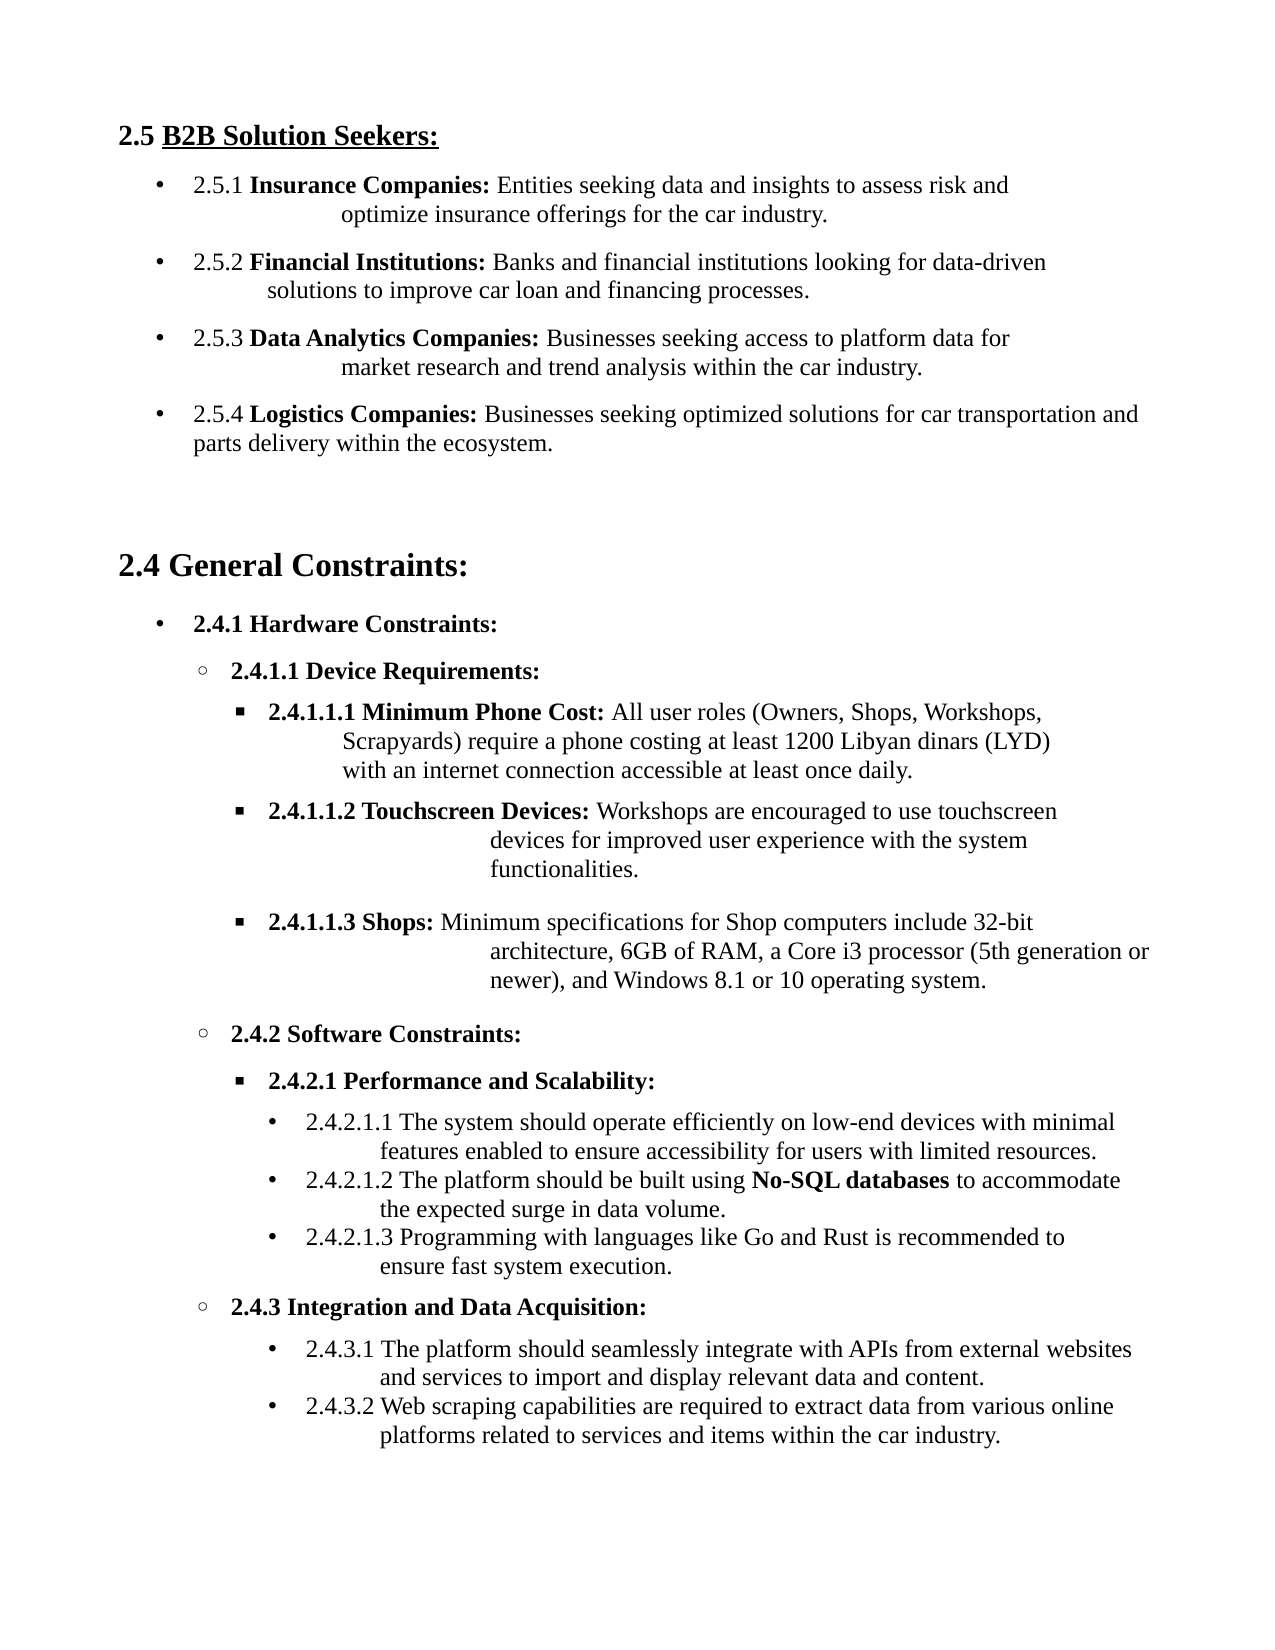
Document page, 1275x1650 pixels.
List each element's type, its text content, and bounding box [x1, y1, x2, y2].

subtitle 2.4.3 Integration and Data Acquisition: [193, 1292, 1157, 1321]
list 2.4.2.1.1 The system should operate efficiently on low-end devices with minimal features enabled to ensure accessibility for users with limited resources. [268, 1107, 1157, 1165]
subtitle 2.5.4 Logistics Companies: Businesses seeking optimized solutions for car transportation and parts delivery within the ecosystem. [156, 399, 1157, 457]
subtitle 2.4.1.1 Device Requirements: [193, 656, 1157, 685]
subtitle 2.4.1 Hardware Constraints: [156, 609, 1157, 637]
subtitle 2.4 General Constraints: [118, 545, 1157, 584]
list 2.4.3.2 Web scraping capabilities are required to extract data from various online platforms related to services and items within the car industry. [268, 1391, 1157, 1449]
subtitle 2.5.1 Insurance Companies: Entities seeking data and insights to assess risk and optimize insurance offerings for the car industry. [156, 170, 1157, 228]
subtitle 2.5.3 Data Analytics Companies: Businesses seeking access to platform data for market research and trend analysis within the car industry. [156, 323, 1157, 380]
list 2.4.3.1 The platform should seamlessly integrate with APIs from external websites and services to import and display relevant data and content. [268, 1334, 1157, 1391]
list 2.4.1.1.1 Minimum Phone Cost: All user roles (Owners, Shops, Workshops, Scrapyards) require a phone costing at least 1200 Libyan dinars (LYD) with an internet connection accessible at least once daily. [231, 697, 1157, 784]
subtitle 2.4.1.1.2 Touchscreen Devices: Workshops are encouraged to use touchscreen devices for improved user experience with the system functionalities. [231, 796, 1157, 882]
subtitle 2.5 B2B Solution Seekers: [118, 118, 1157, 152]
subtitle 2.4.1.1.3 Shops: Minimum specifications for Shop computers include 32-bit architecture, 6GB of RAM, a Core i3 processor (5th generation or newer), and Windows 8.1 or 10 operating system. [231, 907, 1157, 994]
subtitle 2.4.2.1 Performance and Scalability: [231, 1066, 1157, 1095]
subtitle 2.5.2 Financial Institutions: Banks and financial institutions looking for data-driven solutions to improve car loan and financing processes. [156, 247, 1157, 304]
list 2.4.2.1.2 The platform should be built using No-SQL databases to accommodate the expected surge in data volume. [268, 1165, 1157, 1222]
list 2.4.2.1.3 Programming with languages like Go and Rust is recommended to ensure fast system execution. [268, 1222, 1157, 1280]
subtitle 2.4.2 Software Constraints: [193, 1019, 1157, 1047]
